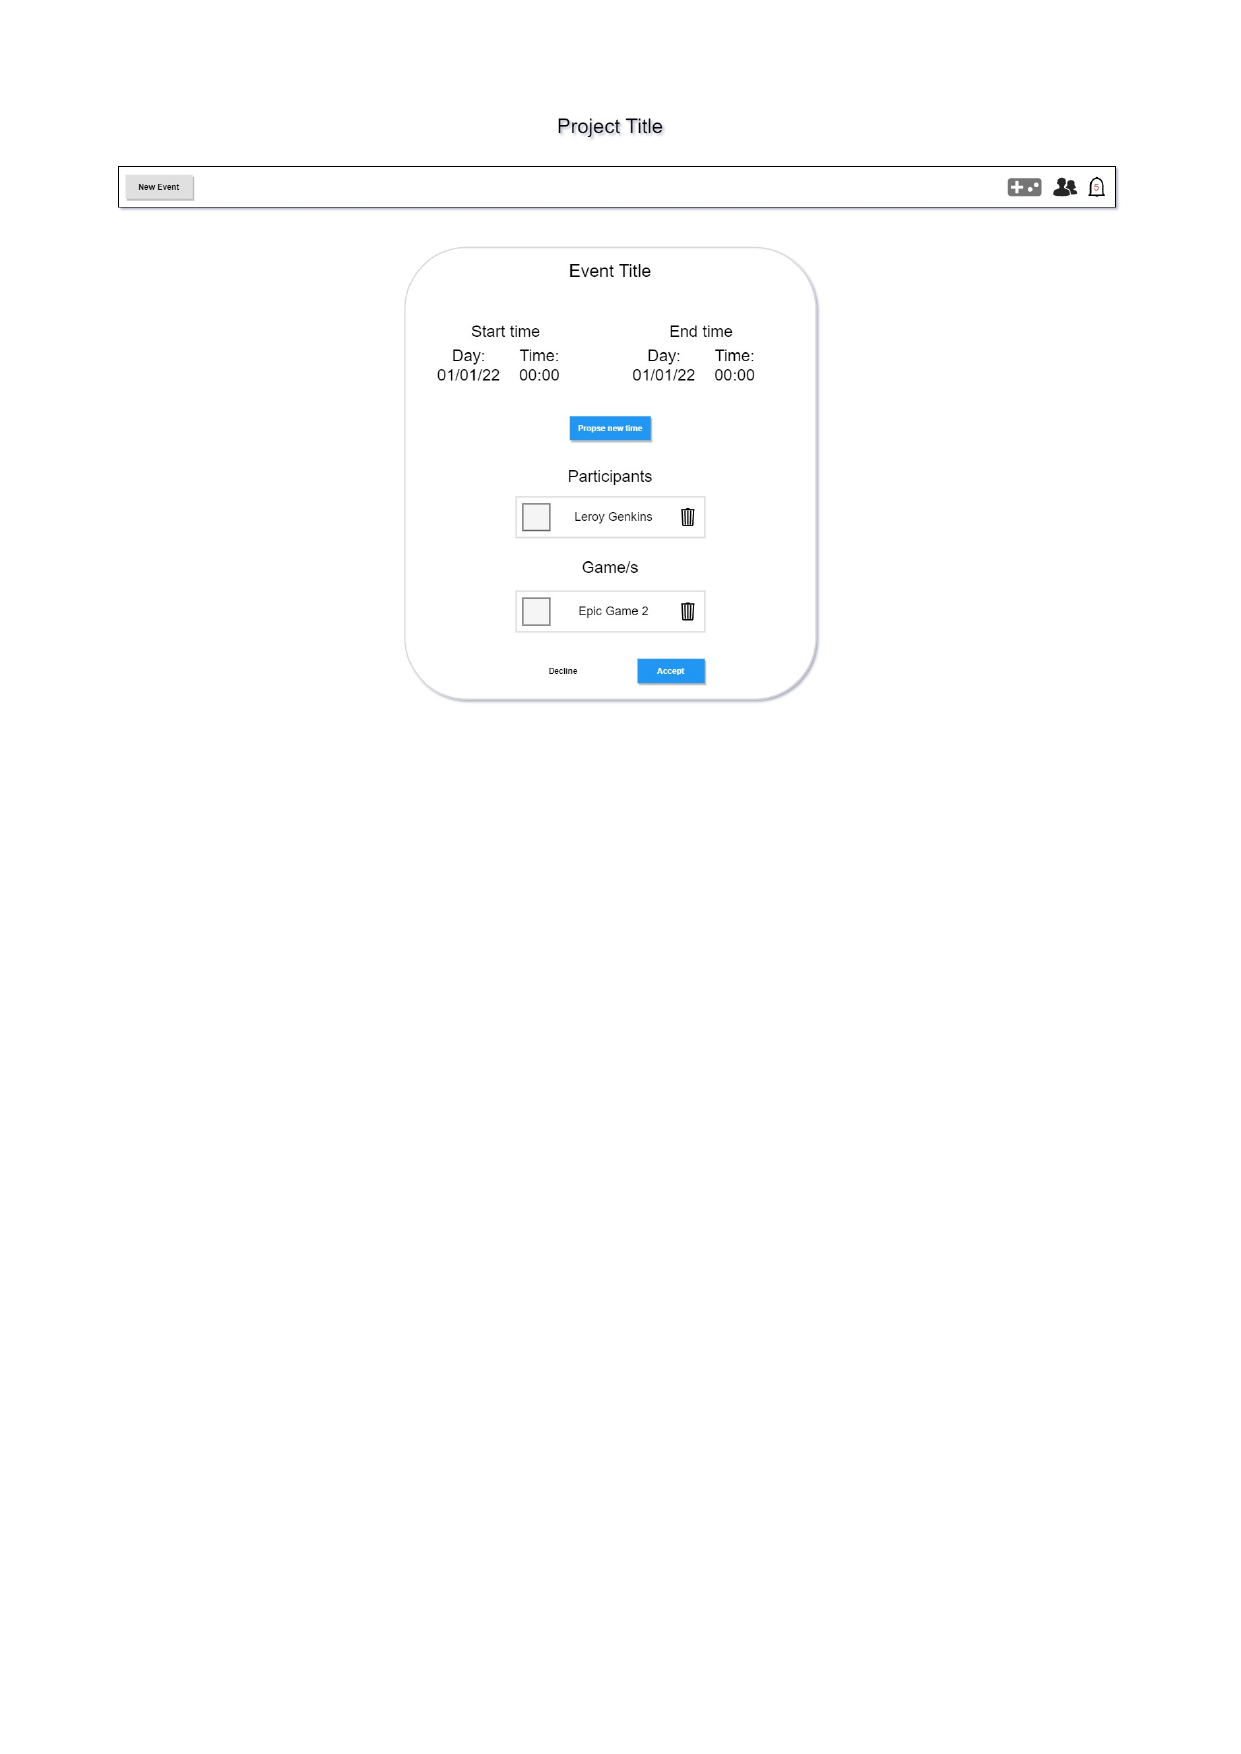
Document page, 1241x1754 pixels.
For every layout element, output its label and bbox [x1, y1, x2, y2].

picture [118, 112, 1123, 712]
